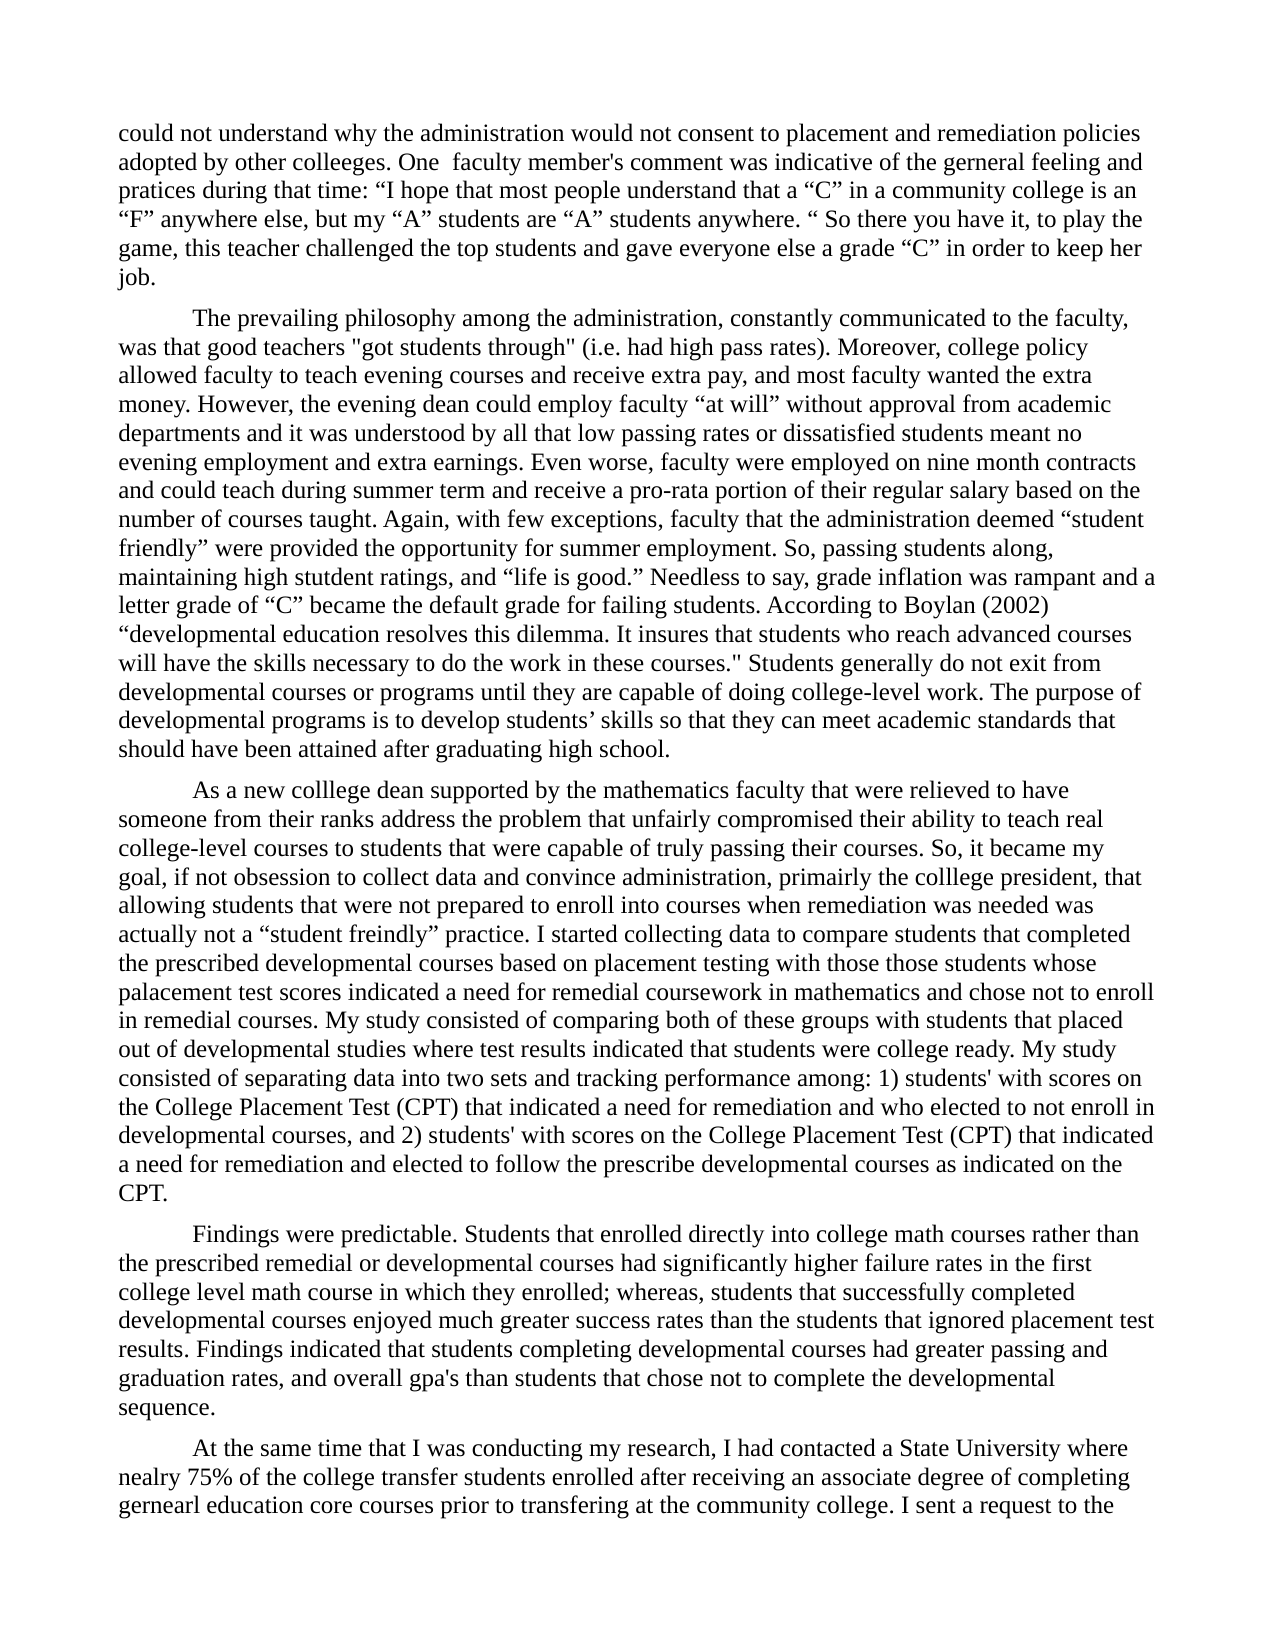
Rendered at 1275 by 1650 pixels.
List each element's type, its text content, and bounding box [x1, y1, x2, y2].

text At the same time that I was conducting my research, I had contacted a State University where nealry 75% of the college transfer students enrolled after receiving an associate degree of completing gernearl education core courses prior to transfering at the community college. I sent a request to the [118, 1433, 1157, 1519]
text Findings were predictable. Students that enrolled directly into college math courses rather than the prescribed remedial or developmental courses had significantly higher failure rates in the first college level math course in which they enrolled; whereas, students that successfully completed developmental courses enjoyed much greater success rates than the students that ignored placement test results. Findings indicated that students completing developmental courses had greater passing and graduation rates, and overall gpa's than students that chose not to complete the developmental sequence. [118, 1219, 1157, 1421]
text could not understand why the administration would not consent to placement and remediation policies adopted by other colleeges. One faculty member's comment was indicative of the gerneral feeling and pratices during that time: “I hope that most people understand that a “C” in a community college is an “F” anywhere else, but my “A” students are “A” students anywhere. “ So there you have it, to play the game, this teacher challenged the top students and gave everyone else a grade “C” in order to keep her job. [118, 118, 1157, 291]
text The prevailing philosophy among the administration, constantly communicated to the faculty, was that good teachers "got students through" (i.e. had high pass rates). Moreover, college policy allowed faculty to teach evening courses and receive extra pay, and most faculty wanted the extra money. However, the evening dean could employ faculty “at will” without approval from academic departments and it was understood by all that low passing rates or dissatisfied students meant no evening employment and extra earnings. Even worse, faculty were employed on nine month contracts and could teach during summer term and receive a pro-rata portion of their regular salary based on the number of courses taught. Again, with few exceptions, faculty that the administration deemed “student friendly” were provided the opportunity for summer employment. So, passing students along, maintaining high stutdent ratings, and “life is good.” Needless to say, grade inflation was rampant and a letter grade of “C” became the default grade for failing students. According to Boylan (2002) “developmental education resolves this dilemma. It insures that students who reach advanced courses will have the skills necessary to do the work in these courses." Students generally do not exit from developmental courses or programs until they are capable of doing college-level work. The purpose of developmental programs is to develop students’ skills so that they can meet academic standards that should have been attained after graduating high school. [118, 303, 1157, 763]
text As a new colllege dean supported by the mathematics faculty that were relieved to have someone from their ranks address the problem that unfairly compromised their ability to teach real college-level courses to students that were capable of truly passing their courses. So, it became my goal, if not obsession to collect data and convince administration, primairly the colllege president, that allowing students that were not prepared to enroll into courses when remediation was needed was actually not a “student freindly” practice. I started collecting data to compare students that completed the prescribed developmental courses based on placement testing with those those students whose palacement test scores indicated a need for remedial coursework in mathematics and chose not to enroll in remedial courses. My study consisted of comparing both of these groups with students that placed out of developmental studies where test results indicated that students were college ready. My study consisted of separating data into two sets and tracking performance among: 1) students' with scores on the College Placement Test (CPT) that indicated a need for remediation and who elected to not enroll in developmental courses, and 2) students' with scores on the College Placement Test (CPT) that indicated a need for remediation and elected to follow the prescribe developmental courses as indicated on the CPT. [118, 776, 1157, 1207]
